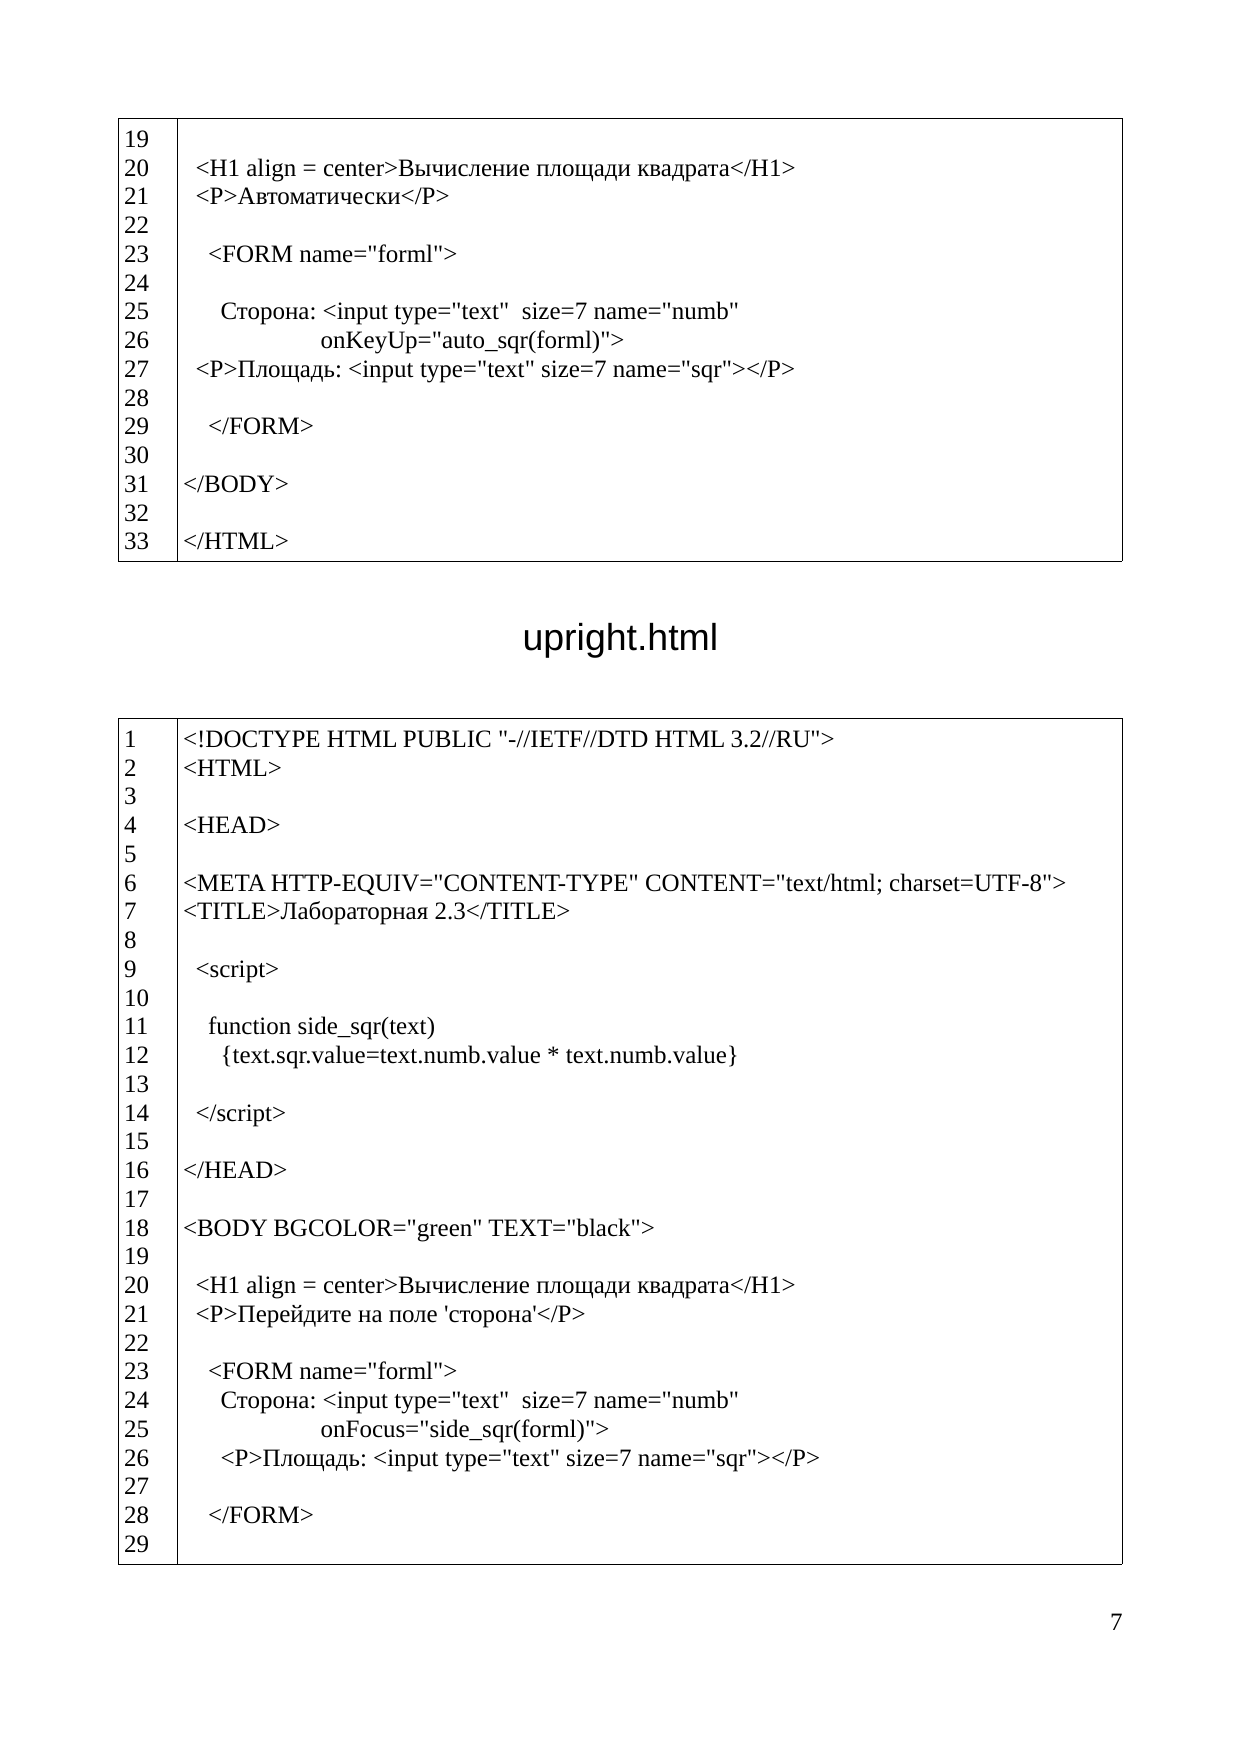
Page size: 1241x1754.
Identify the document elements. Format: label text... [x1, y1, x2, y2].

table_header <!DOCTYPE HTML PUBLIC "-//IETF//DTD HTML 3.2//RU"> <HTML> <HEAD> <META HTTP-EQUIV="CONTENT-TYPE" CONTENT="text/html; charset=UTF-8"> <TITLE>Лабораторная 2.3</TITLE> <script> function side_sqr(text) {text.sqr.value=text.numb.value * text.numb.value} </script> </HEAD> <BODY BGCOLOR="green" TEXT="black"> <H1 align = center>Вычисление площади квадрата</H1> <P>Перейдите на поле 'сторона'</P> <FORM name="forml"> Сторона: <input type="text" size=7 name="numb" onFocus="side_sqr(forml)"> <P>Площадь: <input type="text" size=7 name="sqr"></P> </FORM> [178, 719, 1122, 1563]
table_header 1 2 3 4 5 6 7 8 9 10 11 12 13 14 15 16 17 18 19 20 21 22 23 24 25 26 27 28 29 [119, 719, 177, 1563]
table_header 19 20 21 22 23 24 25 26 27 28 29 30 31 32 33 [119, 119, 177, 561]
table_header <H1 align = center>Вычисление площади квадрата</H1> <P>Автоматически</P> <FORM name="forml"> Сторона: <input type="text" size=7 name="numb" onKeyUp="auto_sqr(forml)"> <P>Площадь: <input type="text" size=7 name="sqr"></P> </FORM> </BODY> </HTML> [178, 119, 1122, 561]
subtitle upright.html [118, 615, 1122, 658]
